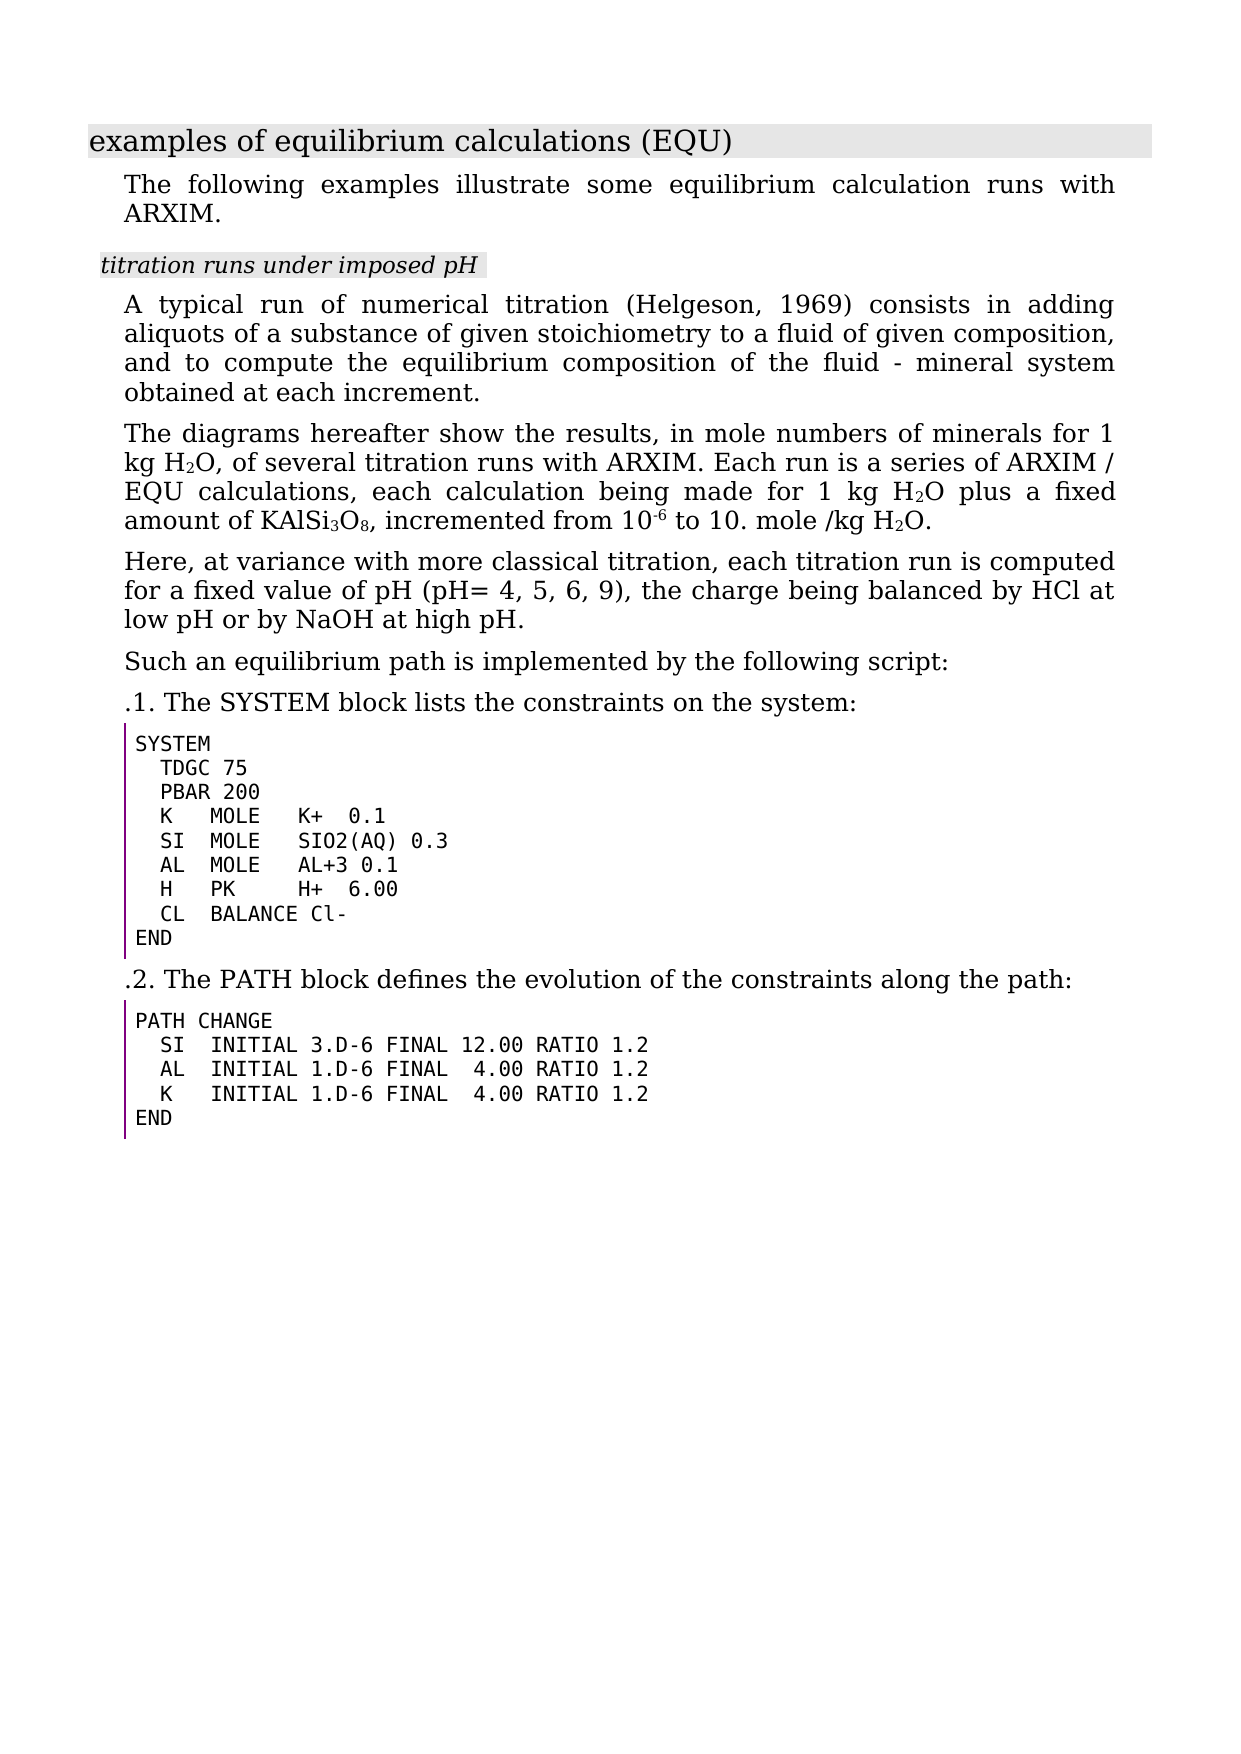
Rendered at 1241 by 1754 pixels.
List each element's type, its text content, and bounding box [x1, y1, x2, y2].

text PATH CHANGE [126, 1000, 1116, 1033]
text K MOLE K+ 0.1 [126, 804, 1116, 829]
text CL BALANCE Cl- [126, 902, 1116, 926]
text SI MOLE SIO2(AQ) 0.3 [126, 829, 1116, 853]
text AL INITIAL 1.D-6 FINAL 4.00 RATIO 1.2 [126, 1057, 1116, 1082]
text .2. The PATH block defines the evolution of the constraints along the path: [124, 965, 1116, 994]
text The diagrams hereafter show the results, in mole numbers of minerals for 1 kg H2O, of several titration runs with ARXIM. Each run is a series of ARXIM / EQU calculations, each calculation being made for 1 kg H2O plus a fixed amount of KAlSi3O8, incremented from 10-6 to 10. mole /kg H2O. [124, 419, 1116, 536]
text AL MOLE AL+3 0.1 [126, 853, 1116, 877]
text A typical run of numerical titration (Helgeson, 1969) consists in adding aliquots of a substance of given stoichiometry to a fluid of given composition, and to compute the equilibrium composition of the fluid - mineral system obtained at each increment. [124, 290, 1116, 407]
text .1. The SYSTEM block lists the constraints on the system: [124, 688, 1116, 717]
subtitle titration runs under imposed pH [487, 252, 1152, 278]
text SI INITIAL 3.D-6 FINAL 12.00 RATIO 1.2 [126, 1033, 1116, 1057]
text Such an equilibrium path is implemented by the following script: [124, 647, 1116, 676]
text PBAR 200 [126, 780, 1116, 804]
text K INITIAL 1.D-6 FINAL 4.00 RATIO 1.2 [126, 1082, 1116, 1106]
text SYSTEM [126, 723, 1116, 756]
text END [126, 1106, 1116, 1139]
text The following examples illustrate some equilibrium calculation runs with ARXIM. [124, 170, 1116, 228]
text H PK H+ 6.00 [126, 877, 1116, 902]
subtitle examples of equilibrium calculations (EQU) [88, 124, 1152, 158]
text END [126, 926, 1116, 959]
text TDGC 75 [126, 756, 1116, 780]
text Here, at variance with more classical titration, each titration run is computed for a fixed value of pH (pH= 4, 5, 6, 9), the charge being balanced by HCl at low pH or by NaOH at high pH. [124, 547, 1116, 635]
